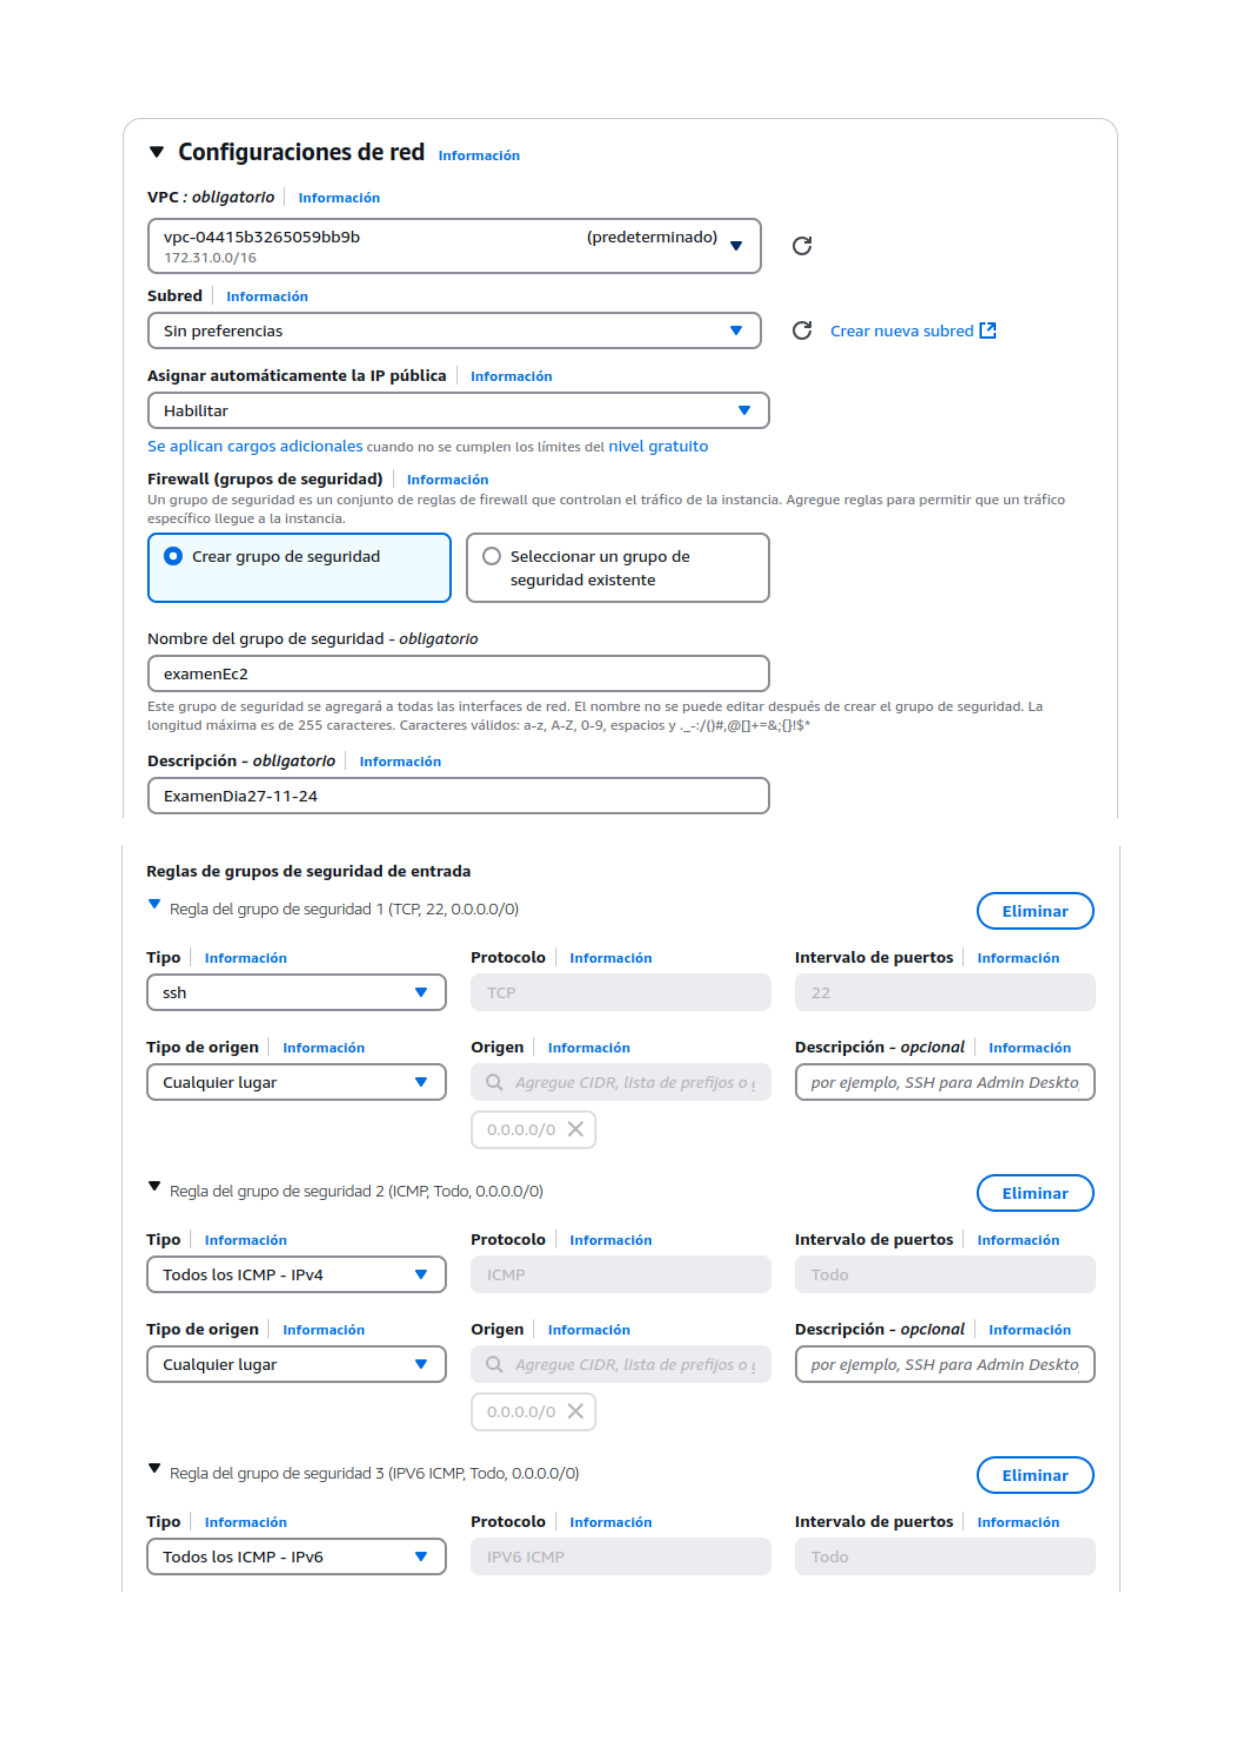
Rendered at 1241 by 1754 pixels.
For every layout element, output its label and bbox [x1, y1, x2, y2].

picture [118, 118, 1123, 818]
picture [118, 846, 1123, 1592]
